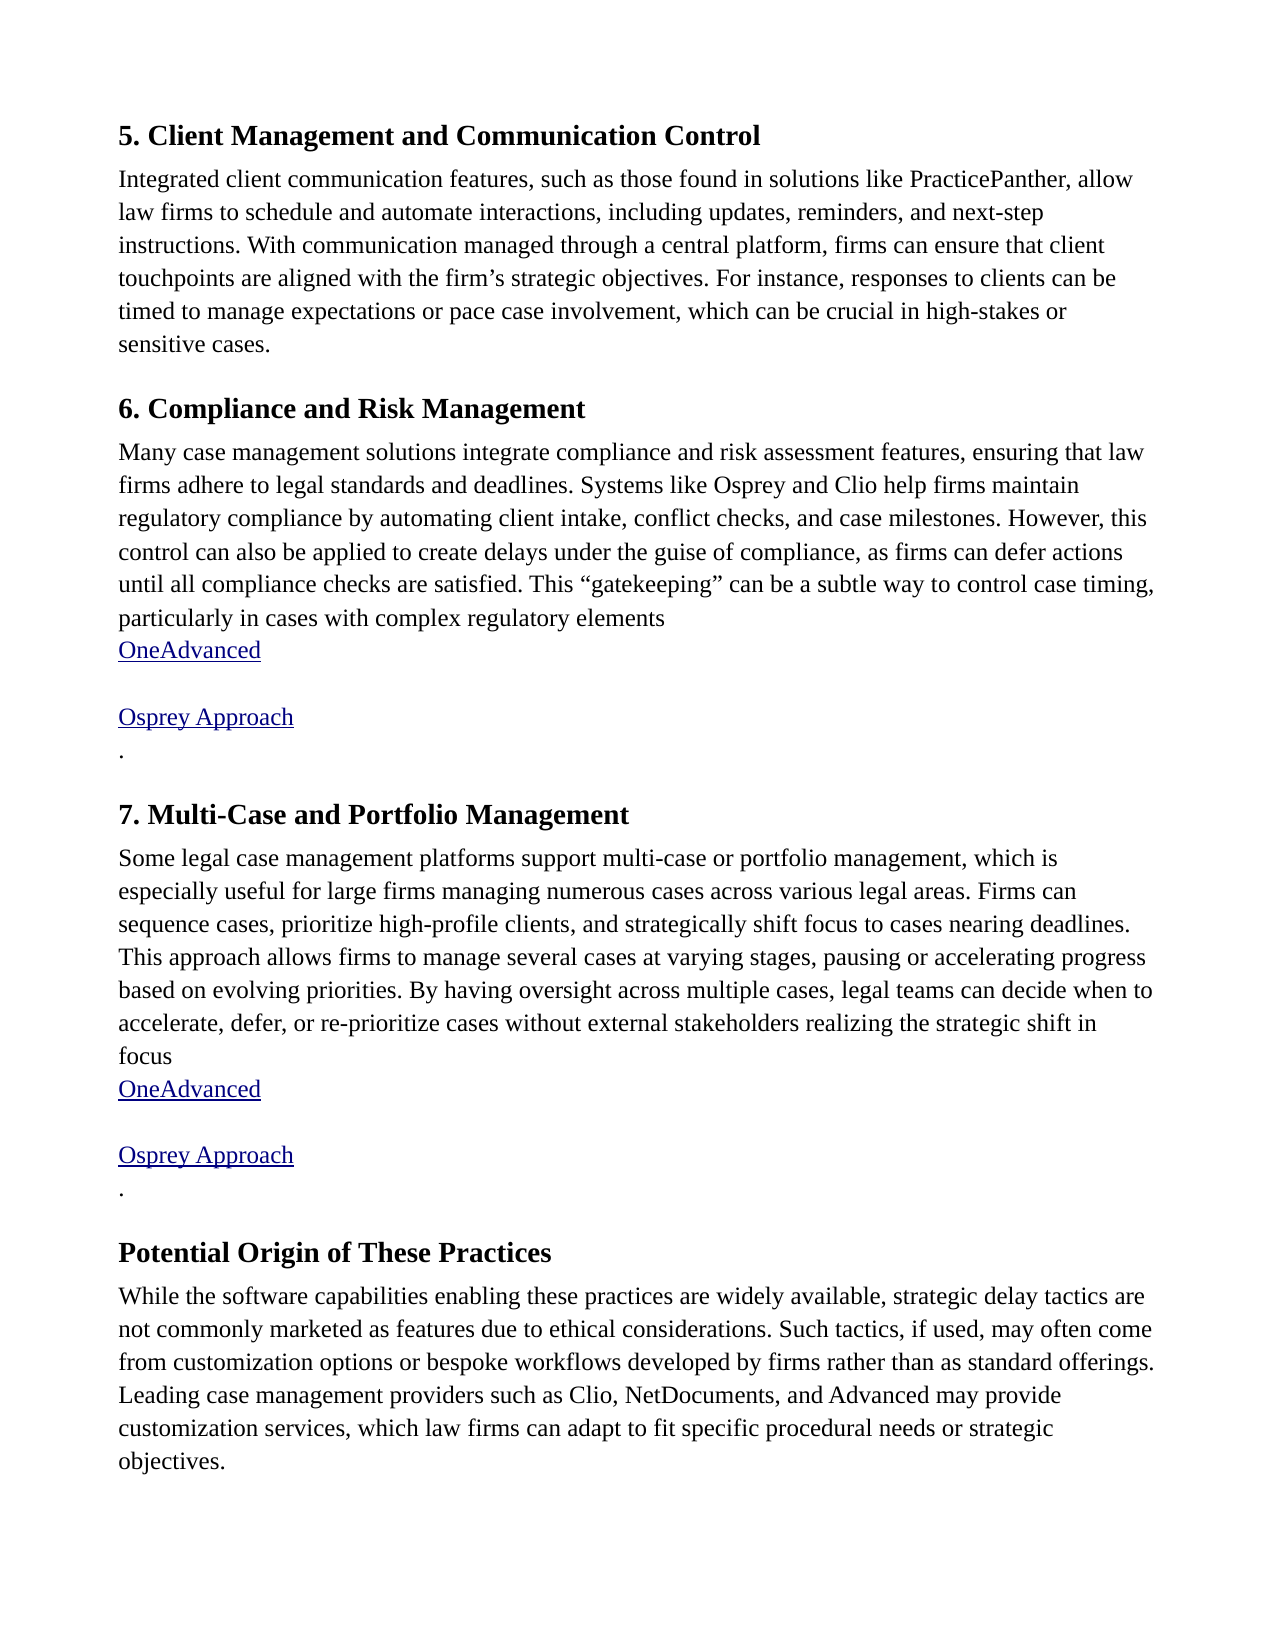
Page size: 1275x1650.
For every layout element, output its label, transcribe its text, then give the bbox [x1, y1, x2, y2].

text Osprey Approach [118, 702, 1157, 730]
text OneAdvanced [118, 1074, 1157, 1103]
subtitle 5. Client Management and Communication Control [118, 118, 1157, 152]
text Integrated client communication features, such as those found in solutions like PracticePanther, allow law firms to schedule and automate interactions, including updates, reminders, and next-step instructions. With communication managed through a central platform, firms can ensure that client touchpoints are aligned with the firm’s strategic objectives. For instance, responses to clients can be timed to manage expectations or pace case involvement, which can be crucial in high-stakes or sensitive cases. [118, 164, 1157, 358]
text Osprey Approach [118, 1140, 1157, 1169]
text While the software capabilities enabling these practices are widely available, strategic delay tactics are not commonly marketed as features due to ethical considerations. Such tactics, if used, may often come from customization options or bespoke workflows developed by firms rather than as standard offerings. Leading case management providers such as Clio, NetDocuments, and Advanced may provide customization services, which law firms can adapt to fit specific procedural needs or strategic objectives. [118, 1281, 1157, 1475]
subtitle 6. Compliance and Risk Management [118, 391, 1157, 425]
subtitle Potential Origin of These Practices [118, 1235, 1157, 1269]
text ​ [118, 1107, 1157, 1136]
subtitle 7. Multi-Case and Portfolio Management [118, 797, 1157, 830]
text Many case management solutions integrate compliance and risk assessment features, ensuring that law firms adhere to legal standards and deadlines. Systems like Osprey and Clio help firms maintain regulatory compliance by automating client intake, conflict checks, and case milestones. However, this control can also be applied to create delays under the guise of compliance, as firms can defer actions until all compliance checks are satisfied. This “gatekeeping” can be a subtle way to control case timing, particularly in cases with complex regulatory elements​ [118, 437, 1157, 631]
text OneAdvanced [118, 636, 1157, 664]
text ​ [118, 669, 1157, 697]
text . [118, 1173, 1157, 1202]
text Some legal case management platforms support multi-case or portfolio management, which is especially useful for large firms managing numerous cases across various legal areas. Firms can sequence cases, prioritize high-profile clients, and strategically shift focus to cases nearing deadlines. This approach allows firms to manage several cases at varying stages, pausing or accelerating progress based on evolving priorities. By having oversight across multiple cases, legal teams can decide when to accelerate, defer, or re-prioritize cases without external stakeholders realizing the strategic shift in focus​ [118, 843, 1157, 1070]
text . [118, 735, 1157, 763]
